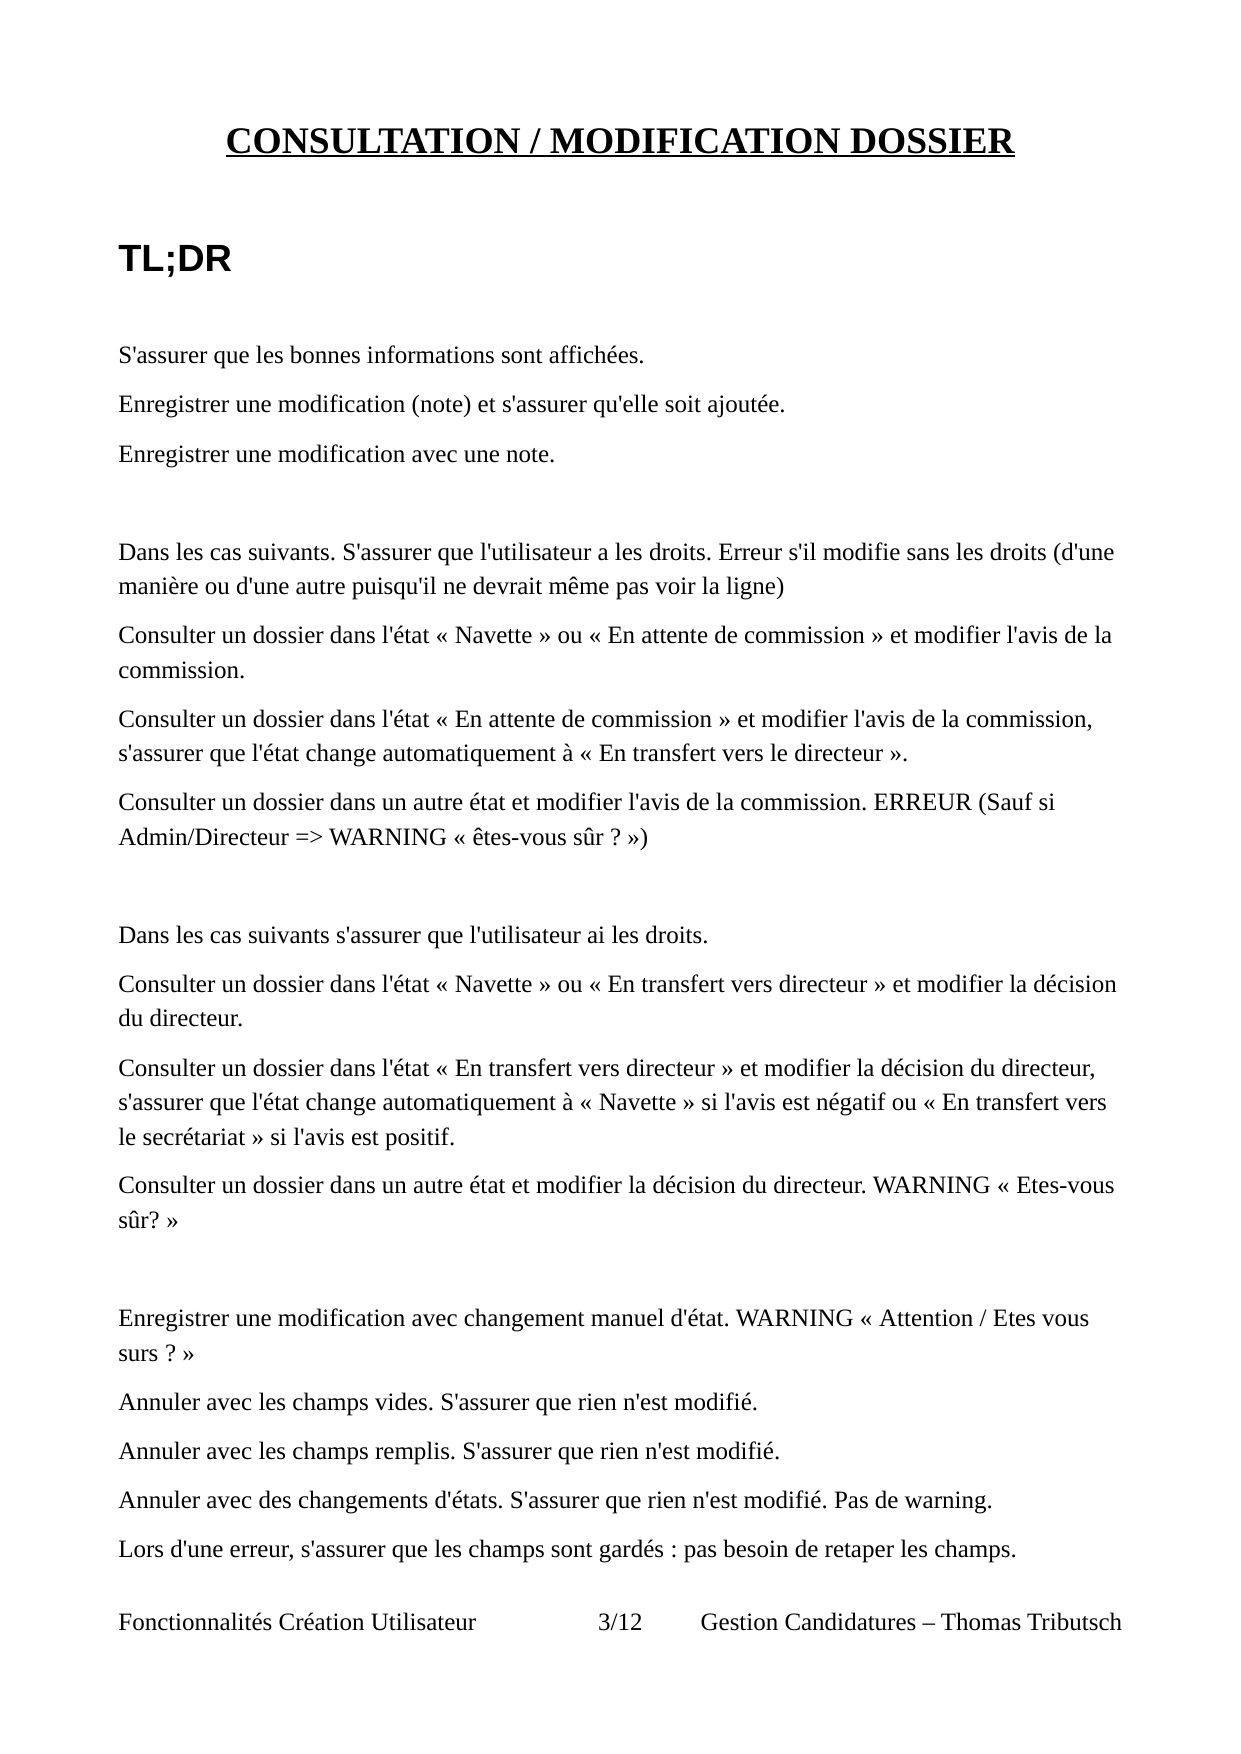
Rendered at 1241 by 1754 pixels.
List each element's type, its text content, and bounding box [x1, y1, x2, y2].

text Consulter un dossier dans un autre état et modifier la décision du directeur. WARNING « Etes-vous sûr? » [118, 1171, 1122, 1234]
text Consulter un dossier dans un autre état et modifier l'avis de la commission. ERREUR (Sauf si Admin/Directeur => WARNING « êtes-vous sûr ? ») [118, 787, 1122, 851]
text Annuler avec les champs vides. S'assurer que rien n'est modifié. [118, 1387, 1122, 1416]
subtitle TL;DR [118, 235, 1122, 279]
text Consulter un dossier dans l'état « Navette » ou « En attente de commission » et modifier l'avis de la commission. [118, 620, 1122, 683]
text Consulter un dossier dans l'état « En transfert vers directeur » et modifier la décision du directeur, s'assurer que l'état change automatiquement à « Navette » si l'avis est négatif ou « En transfert vers le secrétariat » si l'avis est positif. [118, 1053, 1122, 1150]
text Lors d'une erreur, s'assurer que les champs sont gardés : pas besoin de retaper les champs. [118, 1534, 1122, 1563]
text Enregistrer une modification avec changement manuel d'état. WARNING « Attention / Etes vous surs ? » [118, 1303, 1122, 1366]
text S'assurer que les bonnes informations sont affichées. [118, 341, 1122, 369]
text Annuler avec des changements d'états. S'assurer que rien n'est modifié. Pas de warning. [118, 1485, 1122, 1514]
text Enregistrer une modification (note) et s'assurer qu'elle soit ajoutée. [118, 389, 1122, 418]
text Dans les cas suivants s'assurer que l'utilisateur ai les droits. [118, 920, 1122, 949]
text CONSULTATION / MODIFICATION DOSSIER [118, 118, 1122, 161]
text Consulter un dossier dans l'état « Navette » ou « En transfert vers directeur » et modifier la décision du directeur. [118, 969, 1122, 1032]
text Consulter un dossier dans l'état « En attente de commission » et modifier l'avis de la commission, s'assurer que l'état change automatiquement à « En transfert vers le directeur ». [118, 704, 1122, 767]
text Enregistrer une modification avec une note. [118, 439, 1122, 467]
text Annuler avec les champs remplis. S'assurer que rien n'est modifié. [118, 1436, 1122, 1464]
text Dans les cas suivants. S'assurer que l'utilisateur a les droits. Erreur s'il modifie sans les droits (d'une manière ou d'une autre puisqu'il ne devrait même pas voir la ligne) [118, 537, 1122, 600]
